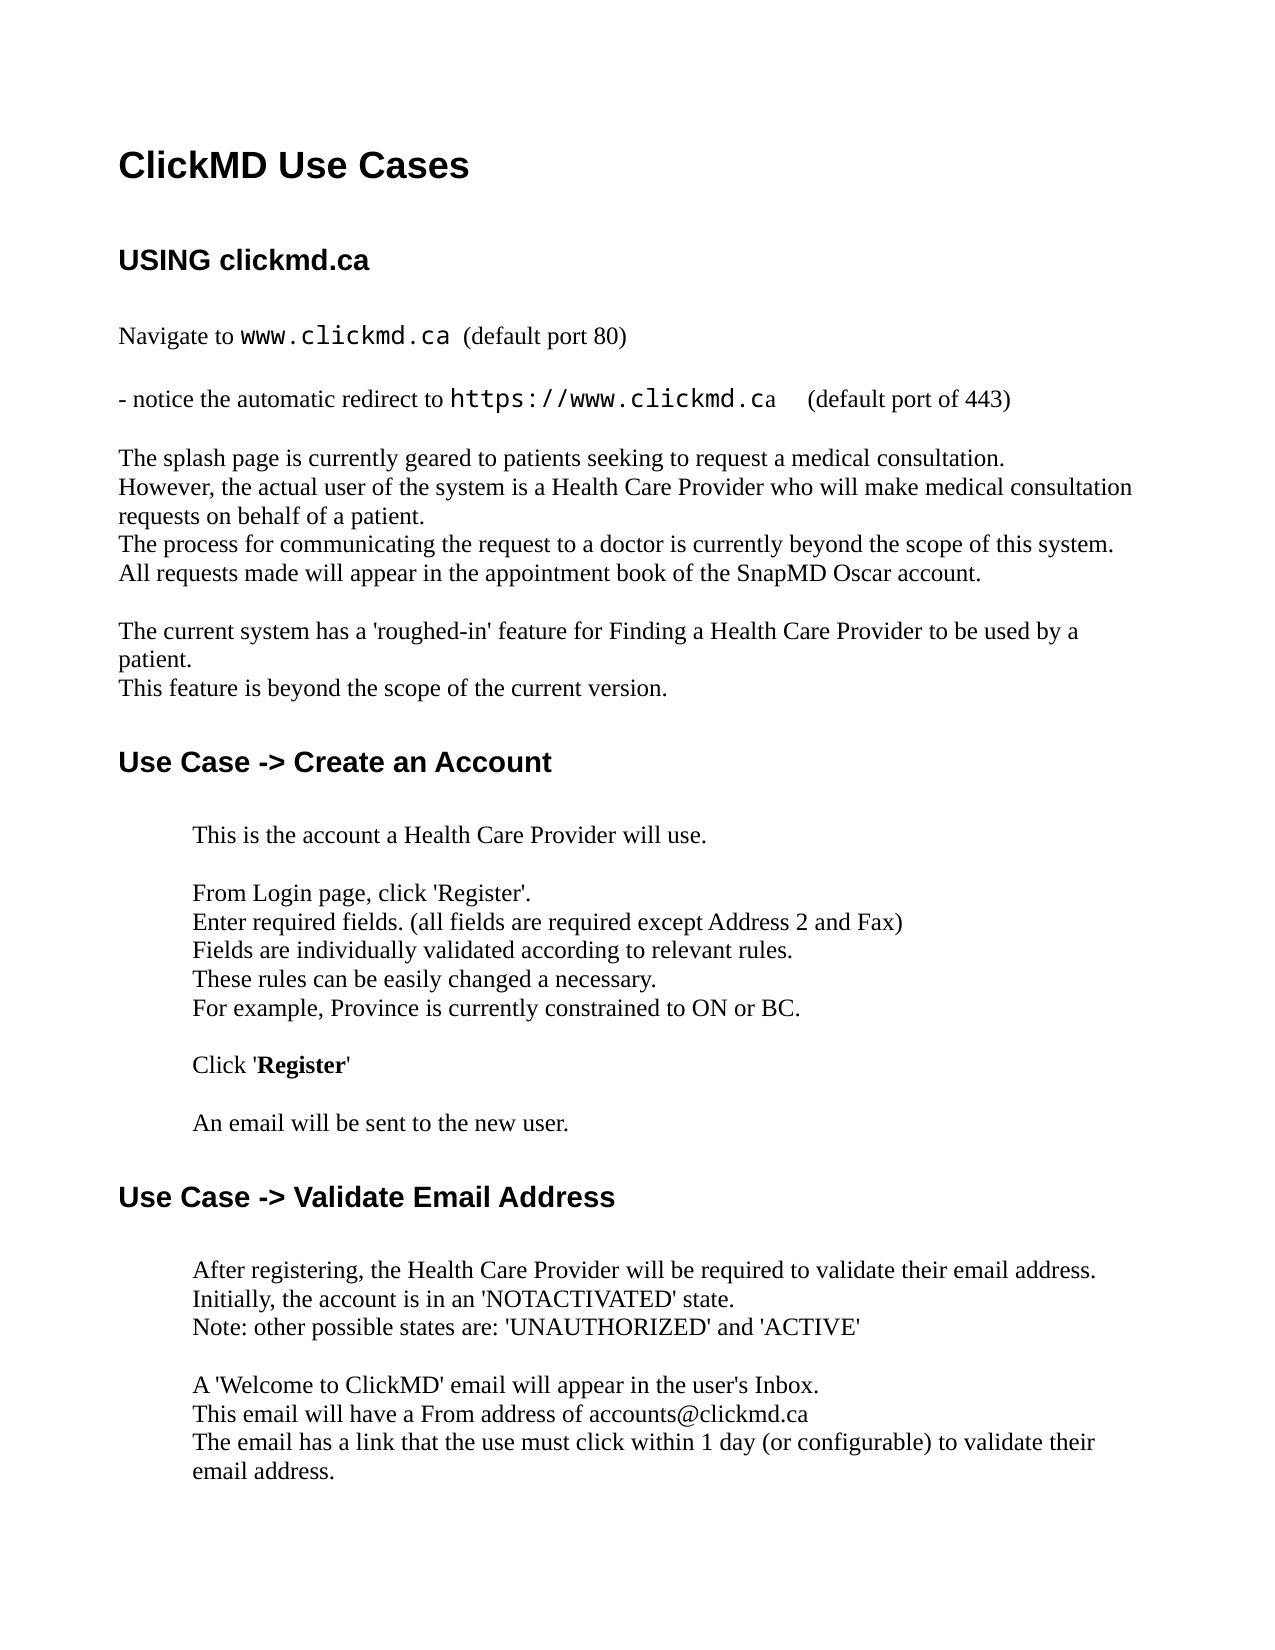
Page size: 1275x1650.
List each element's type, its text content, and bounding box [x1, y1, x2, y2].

text All requests made will appear in the appointment book of the SnapMD Oscar account. [118, 558, 1157, 587]
text From Login page, click 'Register'. [118, 878, 1157, 907]
text An email will be sent to the new user. [118, 1108, 1157, 1137]
text - notice the automatic redirect to https://www.clickmd.ca (default port of 443) [118, 380, 1157, 414]
text However, the actual user of the system is a Health Care Provider who will make medical consultation requests on behalf of a patient. [118, 472, 1157, 529]
text Fields are individually validated according to relevant rules. [118, 935, 1157, 964]
text These rules can be easily changed a necessary. [118, 964, 1157, 993]
text Enter required fields. (all fields are required except Address 2 and Fax) [118, 907, 1157, 935]
subtitle Use Case -> Validate Email Address [118, 1180, 1157, 1214]
text After registering, the Health Care Provider will be required to validate their email address. [118, 1255, 1157, 1284]
subtitle USING clickmd.ca [118, 243, 1157, 276]
text For example, Province is currently constrained to ON or BC. [118, 993, 1157, 1022]
text This is the account a Health Care Provider will use. [118, 820, 1157, 849]
text Initially, the account is in an 'NOTACTIVATED' state. [118, 1284, 1157, 1312]
subtitle ClickMD Use Cases [118, 143, 1157, 187]
text The splash page is currently geared to patients seeking to request a medical consultation. [118, 443, 1157, 472]
text Click 'Register' [118, 1050, 1157, 1079]
text The current system has a 'roughed-in' feature for Finding a Health Care Provider to be used by a patient. [118, 616, 1157, 673]
subtitle Use Case -> Create an Account [118, 745, 1157, 779]
text The email has a link that the use must click within 1 day (or configurable) to validate their email address. [118, 1427, 1157, 1485]
text This feature is beyond the scope of the current version. [118, 673, 1157, 702]
text Navigate to www.clickmd.ca (default port 80) [118, 318, 1157, 352]
text The process for communicating the request to a doctor is currently beyond the scope of this system. [118, 529, 1157, 558]
text This email will have a From address of accounts@clickmd.ca [118, 1399, 1157, 1427]
text A 'Welcome to ClickMD' email will appear in the user's Inbox. [118, 1370, 1157, 1399]
text Note: other possible states are: 'UNAUTHORIZED' and 'ACTIVE' [118, 1312, 1157, 1341]
